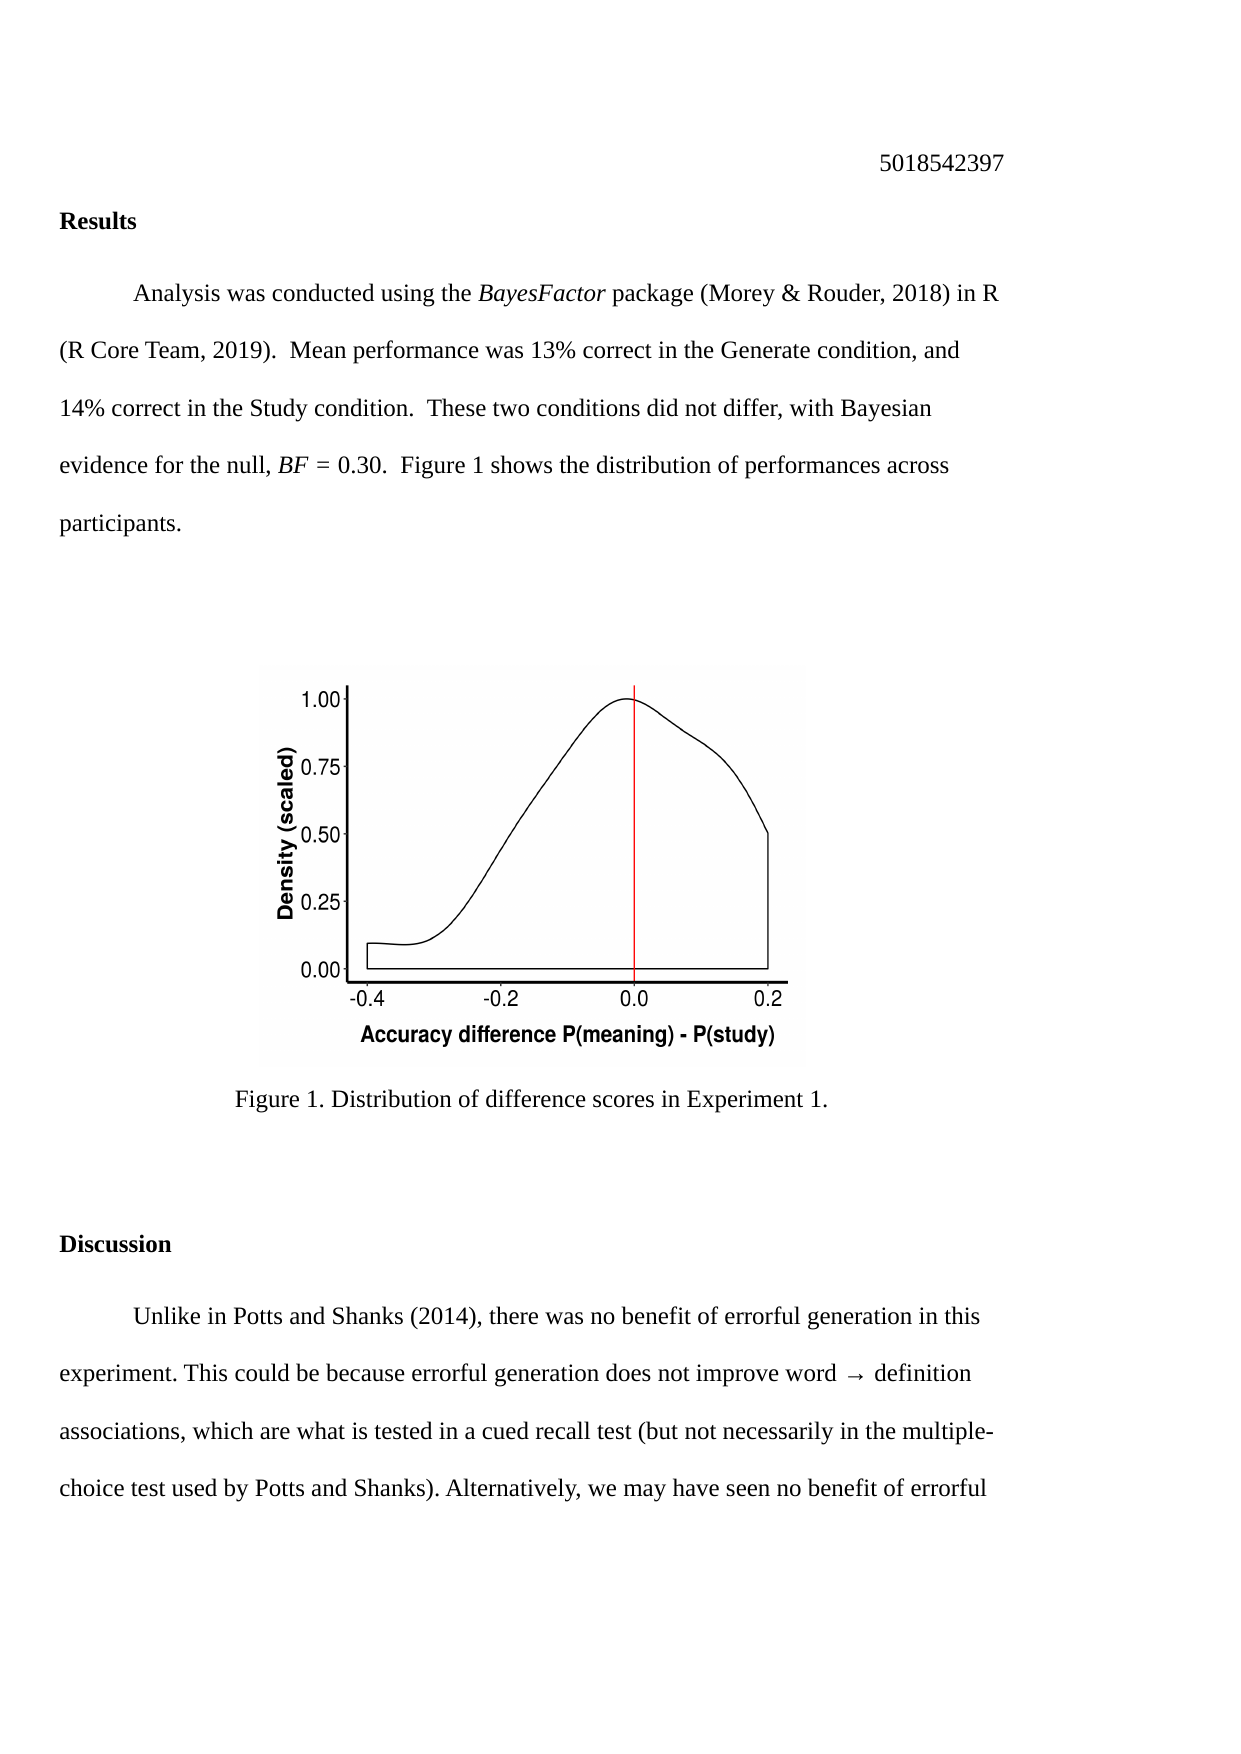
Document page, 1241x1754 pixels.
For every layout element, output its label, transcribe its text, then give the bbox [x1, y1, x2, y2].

text Unlike in Potts and Shanks (2014), there was no benefit of errorful generation in this experiment. This could be because errorful generation does not improve word → definition associations, which are what is tested in a cued recall test (but not necessarily in the multiple-choice test used by Potts and Shanks). Alternatively, we may have seen no benefit of errorful [59, 1301, 1004, 1502]
text Results [59, 206, 1004, 234]
text Analysis was conducted using the BayesFactor package (Morey & Rouder, 2018) in R (R Core Team, 2019). Mean performance was 13% correct in the Generate condition, and 14% correct in the Study condition. These two conditions did not differ, with Bayesian evidence for the null, BF = 0.30. Figure 1 shows the distribution of performances across participants. [59, 278, 1004, 537]
text Discussion [59, 1229, 1004, 1257]
picture [259, 665, 806, 1067]
text Figure 1. Distribution of difference scores in Experiment 1. [59, 1084, 1004, 1113]
